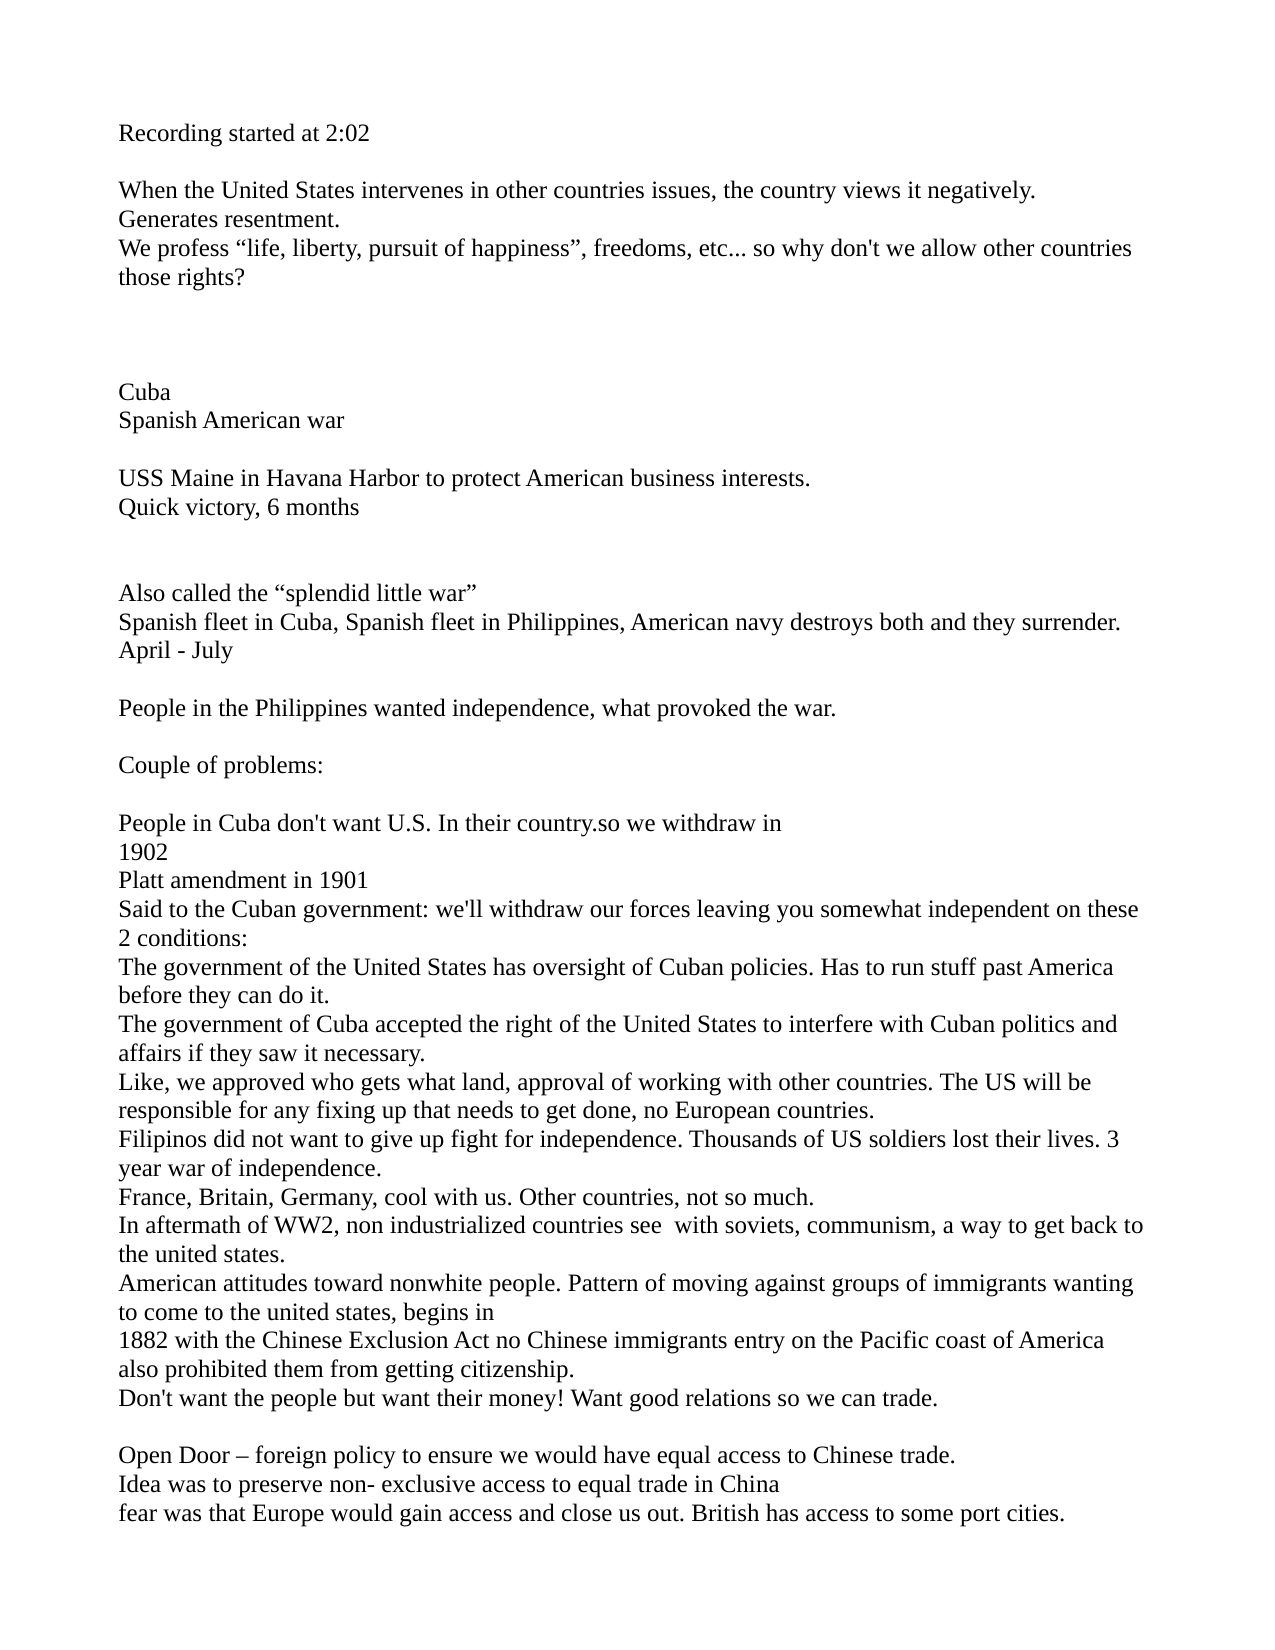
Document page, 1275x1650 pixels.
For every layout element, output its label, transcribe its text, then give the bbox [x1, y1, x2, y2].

text Platt amendment in 1901 [118, 866, 1157, 894]
text Like, we approved who gets what land, approval of working with other countries. The US will be responsible for any fixing up that needs to get done, no European countries. [118, 1067, 1157, 1124]
text Couple of problems: [118, 751, 1157, 779]
text April - July [118, 636, 1157, 664]
text Don't want the people but want their money! Want good relations so we can trade. [118, 1383, 1157, 1412]
text Filipinos did not want to give up fight for independence. Thousands of US soldiers lost their lives. 3 year war of independence. [118, 1124, 1157, 1182]
text Also called the “splendid little war” [118, 578, 1157, 607]
text France, Britain, Germany, cool with us. Other countries, not so much. [118, 1182, 1157, 1211]
text American attitudes toward nonwhite people. Pattern of moving against groups of immigrants wanting to come to the united states, begins in [118, 1268, 1157, 1326]
text USS Maine in Havana Harbor to protect American business interests. [118, 463, 1157, 492]
text Recording started at 2:02 [118, 118, 1157, 147]
text Said to the Cuban government: we'll withdraw our forces leaving you somewhat independent on these 2 conditions: [118, 894, 1157, 952]
text Cuba [118, 377, 1157, 406]
text In aftermath of WW2, non industrialized countries see with soviets, communism, a way to get back to the united states. [118, 1211, 1157, 1268]
text fear was that Europe would gain access and close us out. British has access to some port cities. [118, 1498, 1157, 1527]
text People in the Philippines wanted independence, what provoked the war. [118, 693, 1157, 722]
text Quick victory, 6 months [118, 492, 1157, 521]
text Open Door – foreign policy to ensure we would have equal access to Chinese trade. [118, 1441, 1157, 1469]
text also prohibited them from getting citizenship. [118, 1354, 1157, 1383]
text The government of the United States has oversight of Cuban policies. Has to run stuff past America before they can do it. [118, 952, 1157, 1009]
text People in Cuba don't want U.S. In their country.so we withdraw in [118, 808, 1157, 837]
text 1902 [118, 837, 1157, 866]
text 1882 with the Chinese Exclusion Act no Chinese immigrants entry on the Pacific coast of America [118, 1326, 1157, 1354]
text Spanish American war [118, 406, 1157, 434]
text We profess “life, liberty, pursuit of happiness”, freedoms, etc... so why don't we allow other countries those rights? [118, 233, 1157, 291]
text When the United States intervenes in other countries issues, the country views it negatively. [118, 176, 1157, 204]
text Spanish fleet in Cuba, Spanish fleet in Philippines, American navy destroys both and they surrender. [118, 607, 1157, 636]
text The government of Cuba accepted the right of the United States to interfere with Cuban politics and affairs if they saw it necessary. [118, 1009, 1157, 1067]
text Idea was to preserve non- exclusive access to equal trade in China [118, 1469, 1157, 1498]
text Generates resentment. [118, 204, 1157, 233]
